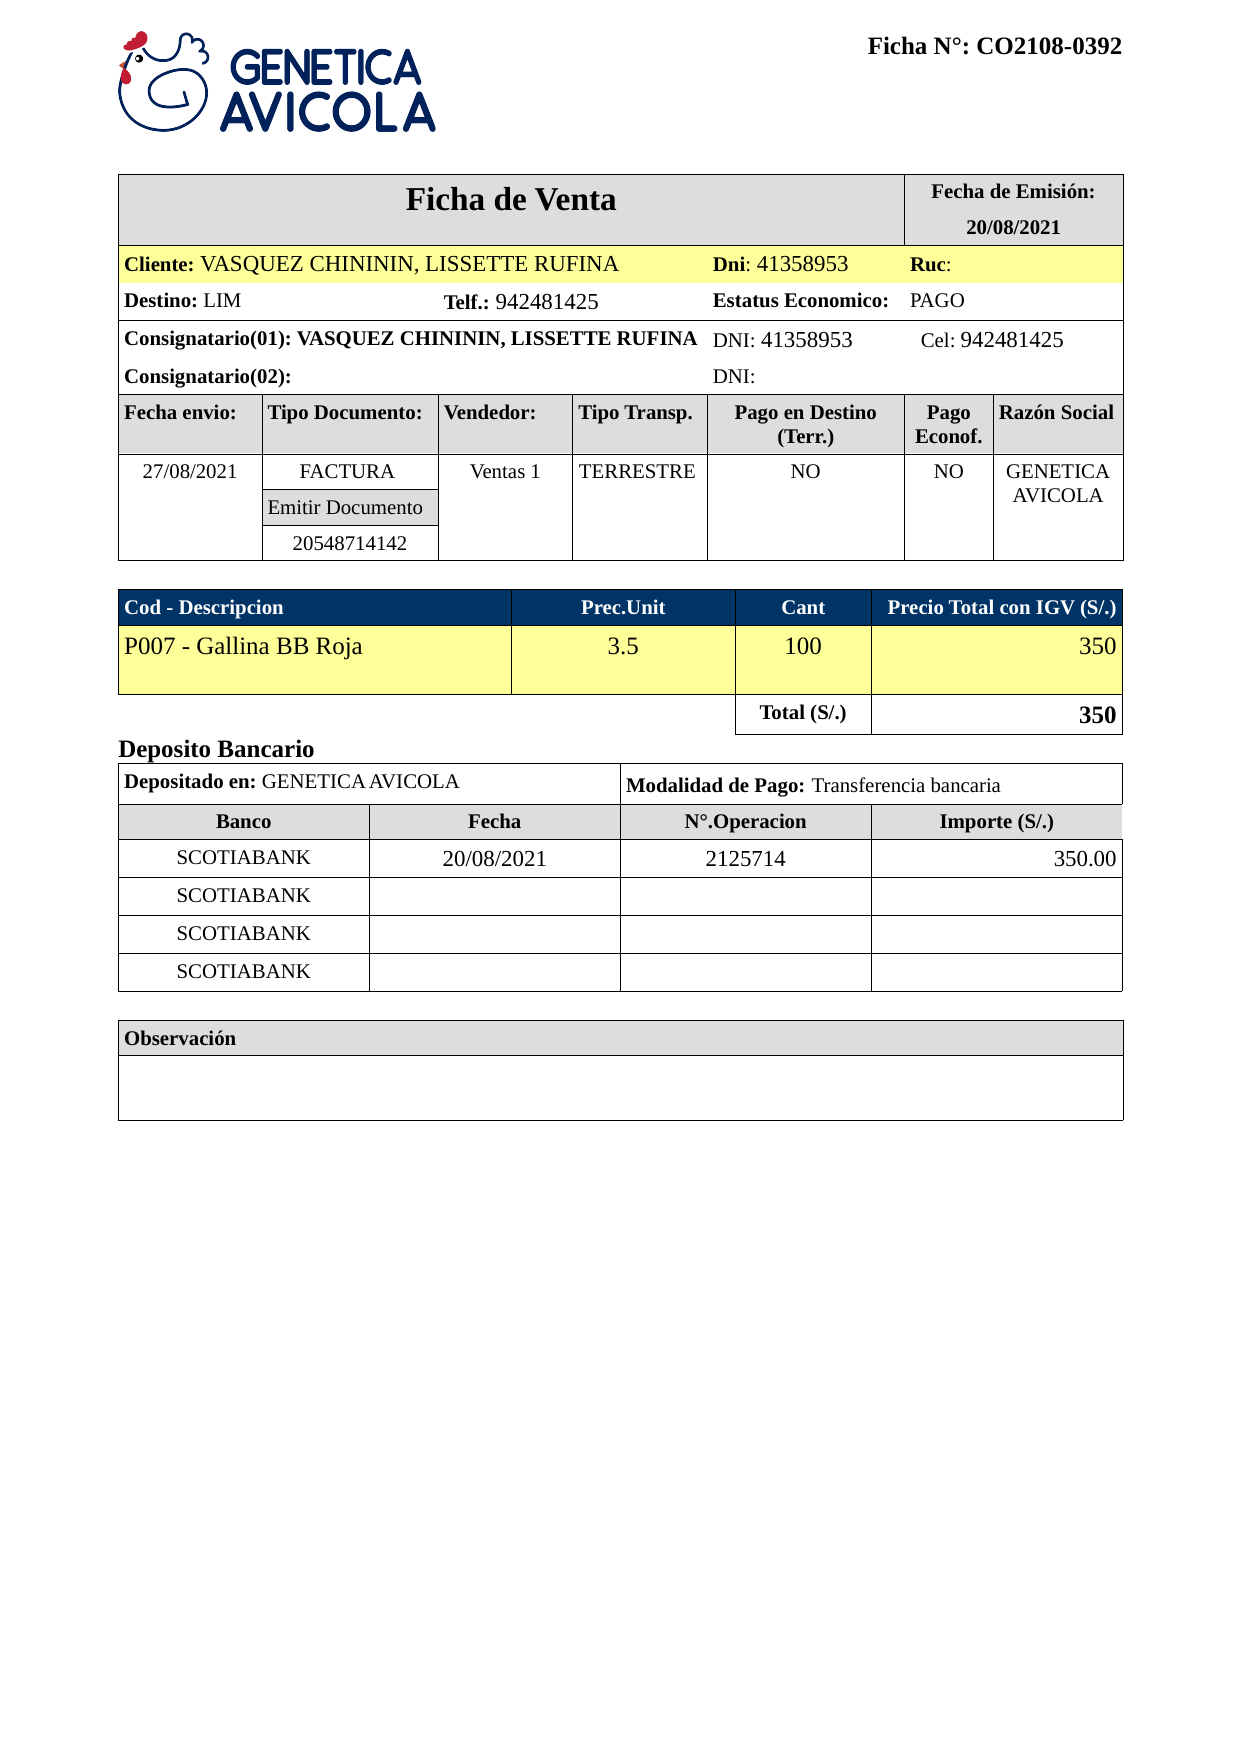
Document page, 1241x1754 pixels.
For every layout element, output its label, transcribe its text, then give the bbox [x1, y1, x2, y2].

table_cell SCOTIABANK [119, 840, 369, 877]
table_cell 3.5 [512, 626, 735, 694]
table_cell Consignatario(01): VASQUEZ CHINININ, LISSETTE RUFINA [119, 321, 707, 358]
table_cell DNI: 41358953 [707, 321, 915, 358]
table_cell [370, 878, 620, 915]
table_cell SCOTIABANK [119, 954, 369, 991]
table_cell [872, 916, 1122, 953]
table_cell 350 [872, 695, 1122, 734]
table_cell [872, 878, 1122, 915]
picture [118, 31, 436, 132]
table_header Depositado en: GENETICA AVICOLA [119, 764, 620, 803]
table_cell Banco [119, 805, 369, 839]
table_cell SCOTIABANK [119, 878, 369, 915]
table_cell Estatus Economico: [707, 283, 904, 320]
table_cell [370, 916, 620, 953]
table_cell [118, 695, 511, 734]
table_cell Consignatario(02): [119, 358, 707, 394]
table_cell Emitir Documento [263, 490, 438, 525]
table_cell 20/08/2021 [905, 209, 1123, 245]
table_cell FACTURA [263, 455, 438, 489]
table_cell Cel: 942481425 [915, 321, 1123, 358]
table_cell 20548714142 [263, 526, 438, 560]
table_cell 27/08/2021 [119, 455, 262, 560]
table_header Cant [736, 590, 871, 625]
table_cell Tipo Documento: [263, 395, 438, 453]
table_cell DNI: [707, 358, 1123, 394]
table_cell Fecha envio: [119, 395, 262, 453]
table_cell 20/08/2021 [370, 840, 620, 877]
table_cell Destino: LIM [119, 283, 438, 320]
table_header Fecha de Emisión: [905, 175, 1123, 209]
table_cell Fecha [370, 805, 620, 839]
table_cell [621, 878, 871, 915]
table_cell 100 [736, 626, 871, 694]
table_cell [119, 1056, 1123, 1119]
table_cell 2125714 [621, 840, 871, 877]
table_cell PAGO [904, 283, 1123, 320]
table_header Cod - Descripcion [119, 590, 511, 625]
table_header Observación [119, 1021, 1123, 1055]
table_cell [370, 954, 620, 991]
table_header Precio Total con IGV (S/.) [872, 590, 1122, 625]
text Deposito Bancario [118, 734, 1122, 763]
table_cell Pago Econof. [905, 395, 993, 453]
table_cell Total (S/.) [736, 695, 871, 734]
table_cell [621, 916, 871, 953]
table_cell 350 [872, 626, 1122, 694]
table_cell Tipo Transp. [573, 395, 707, 453]
table_cell Ventas 1 [439, 455, 572, 560]
table_header Modalidad de Pago: Transferencia bancaria [621, 764, 1122, 803]
table_cell Cliente: VASQUEZ CHINININ, LISSETTE RUFINA [119, 246, 707, 283]
table_cell P007 - Gallina BB Roja [119, 626, 511, 694]
table_cell GENETICA AVICOLA [994, 455, 1123, 560]
table_cell N°.Operacion [621, 805, 871, 839]
table_cell Vendedor: [439, 395, 572, 453]
table_cell [511, 695, 735, 734]
table_cell [872, 954, 1122, 991]
table_cell 350.00 [872, 840, 1122, 877]
table_cell Ruc: [904, 246, 1123, 283]
table_cell NO [905, 455, 993, 560]
table_cell Importe (S/.) [872, 805, 1122, 839]
table_cell SCOTIABANK [119, 916, 369, 953]
table_cell Razón Social [994, 395, 1123, 453]
table_cell TERRESTRE [573, 455, 707, 560]
table_cell [621, 954, 871, 991]
table_header Prec.Unit [512, 590, 735, 625]
table_cell NO [708, 455, 904, 560]
table_cell Dni: 41358953 [707, 246, 904, 283]
table_cell Pago en Destino (Terr.) [708, 395, 904, 453]
table_cell Telf.: 942481425 [438, 283, 707, 320]
table_header Ficha de Venta [119, 175, 904, 245]
